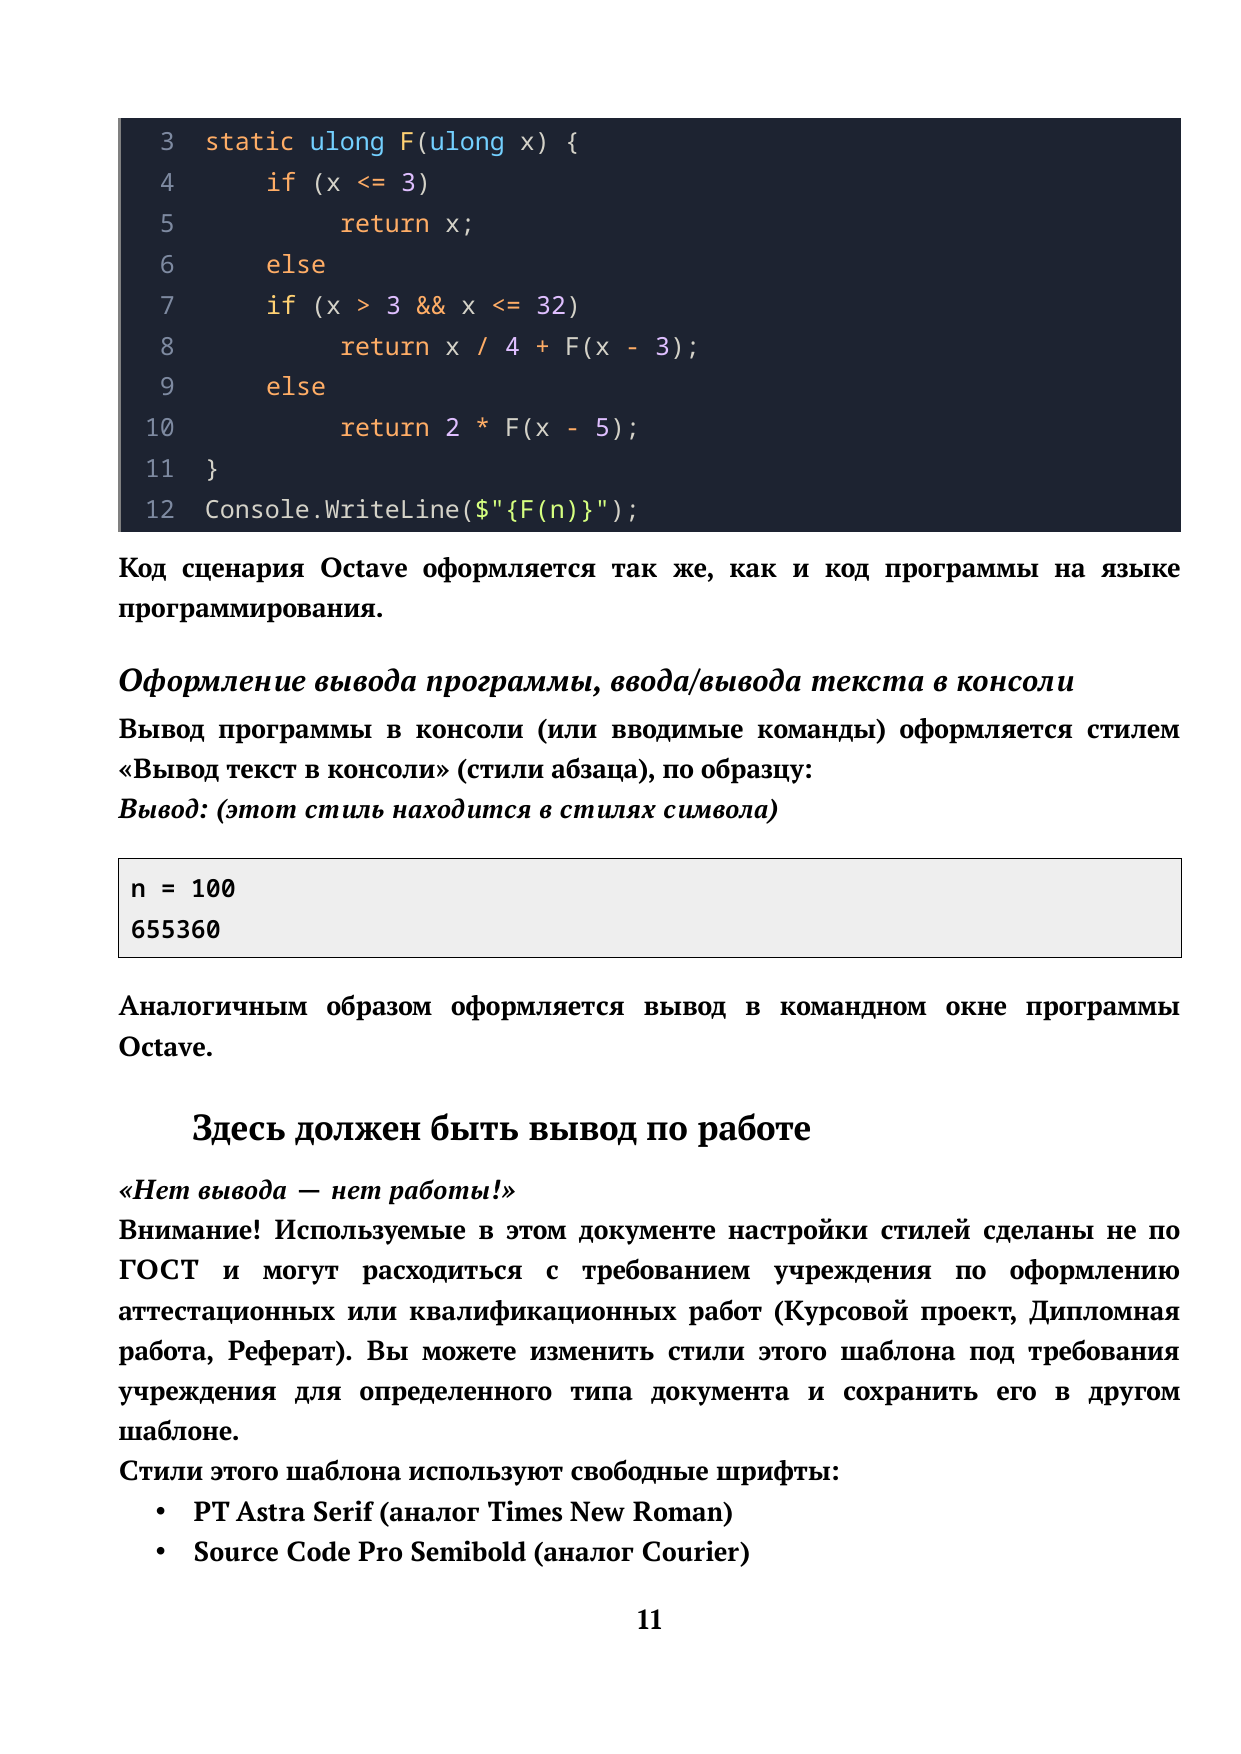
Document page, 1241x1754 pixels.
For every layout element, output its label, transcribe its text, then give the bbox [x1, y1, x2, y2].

text 9 else [121, 363, 1181, 403]
text 655360 [119, 899, 1181, 957]
text Код сценария Octave оформляется так же, как и код программы на языке программирования. [118, 550, 1181, 624]
list Source Code Pro Semibold (аналог Courier) [156, 1534, 1181, 1568]
text 10 return 2 * F(x - 5); [121, 404, 1181, 444]
text n = 100 [119, 859, 1181, 899]
text 4 if (x <= 3) [121, 159, 1181, 199]
text Внимание! Используемые в этом документе настройки стилей сделаны не по ГОСТ и могут расходиться с требованием учреждения по оформлению аттестационных или квалификационных работ (Курсовой проект, Дипломная работа, Реферат). Вы можете изменить стили этого шаблона под требования учреждения для определенного типа документа и сохранить его в другом шаблоне. [118, 1212, 1181, 1447]
subtitle Оформление вывода программы, ввода/вывода текста в консоли [118, 660, 1181, 699]
text Стили этого шаблона используют свободные шрифты: [118, 1453, 1181, 1487]
text 6 else [121, 241, 1181, 281]
text Вывод: (этот стиль находится в стилях символа) [118, 792, 1181, 825]
text 3 static ulong F(ulong x) { [121, 118, 1181, 158]
text 11 } [121, 445, 1181, 485]
text 7 if (x > 3 && x <= 32) [121, 281, 1181, 321]
subtitle Здесь должен быть вывод по работе [192, 1104, 1181, 1148]
list PT Astra Serif (аналог Times New Roman) [156, 1494, 1181, 1527]
text Вывод программы в консоли (или вводимые команды) оформляется стилем «Вывод текст в консоли» (стили абзаца), по образцу: [118, 711, 1181, 785]
text 12 Console.WriteLine($"{F(n)}"); [121, 486, 1181, 532]
text 8 return x / 4 + F(x - 3); [121, 322, 1181, 362]
text Аналогичным образом оформляется вывод в командном окне программы Octave. [118, 988, 1181, 1062]
text «Нет вывода — нет работы!» [118, 1172, 1181, 1206]
text 5 return x; [121, 200, 1181, 240]
